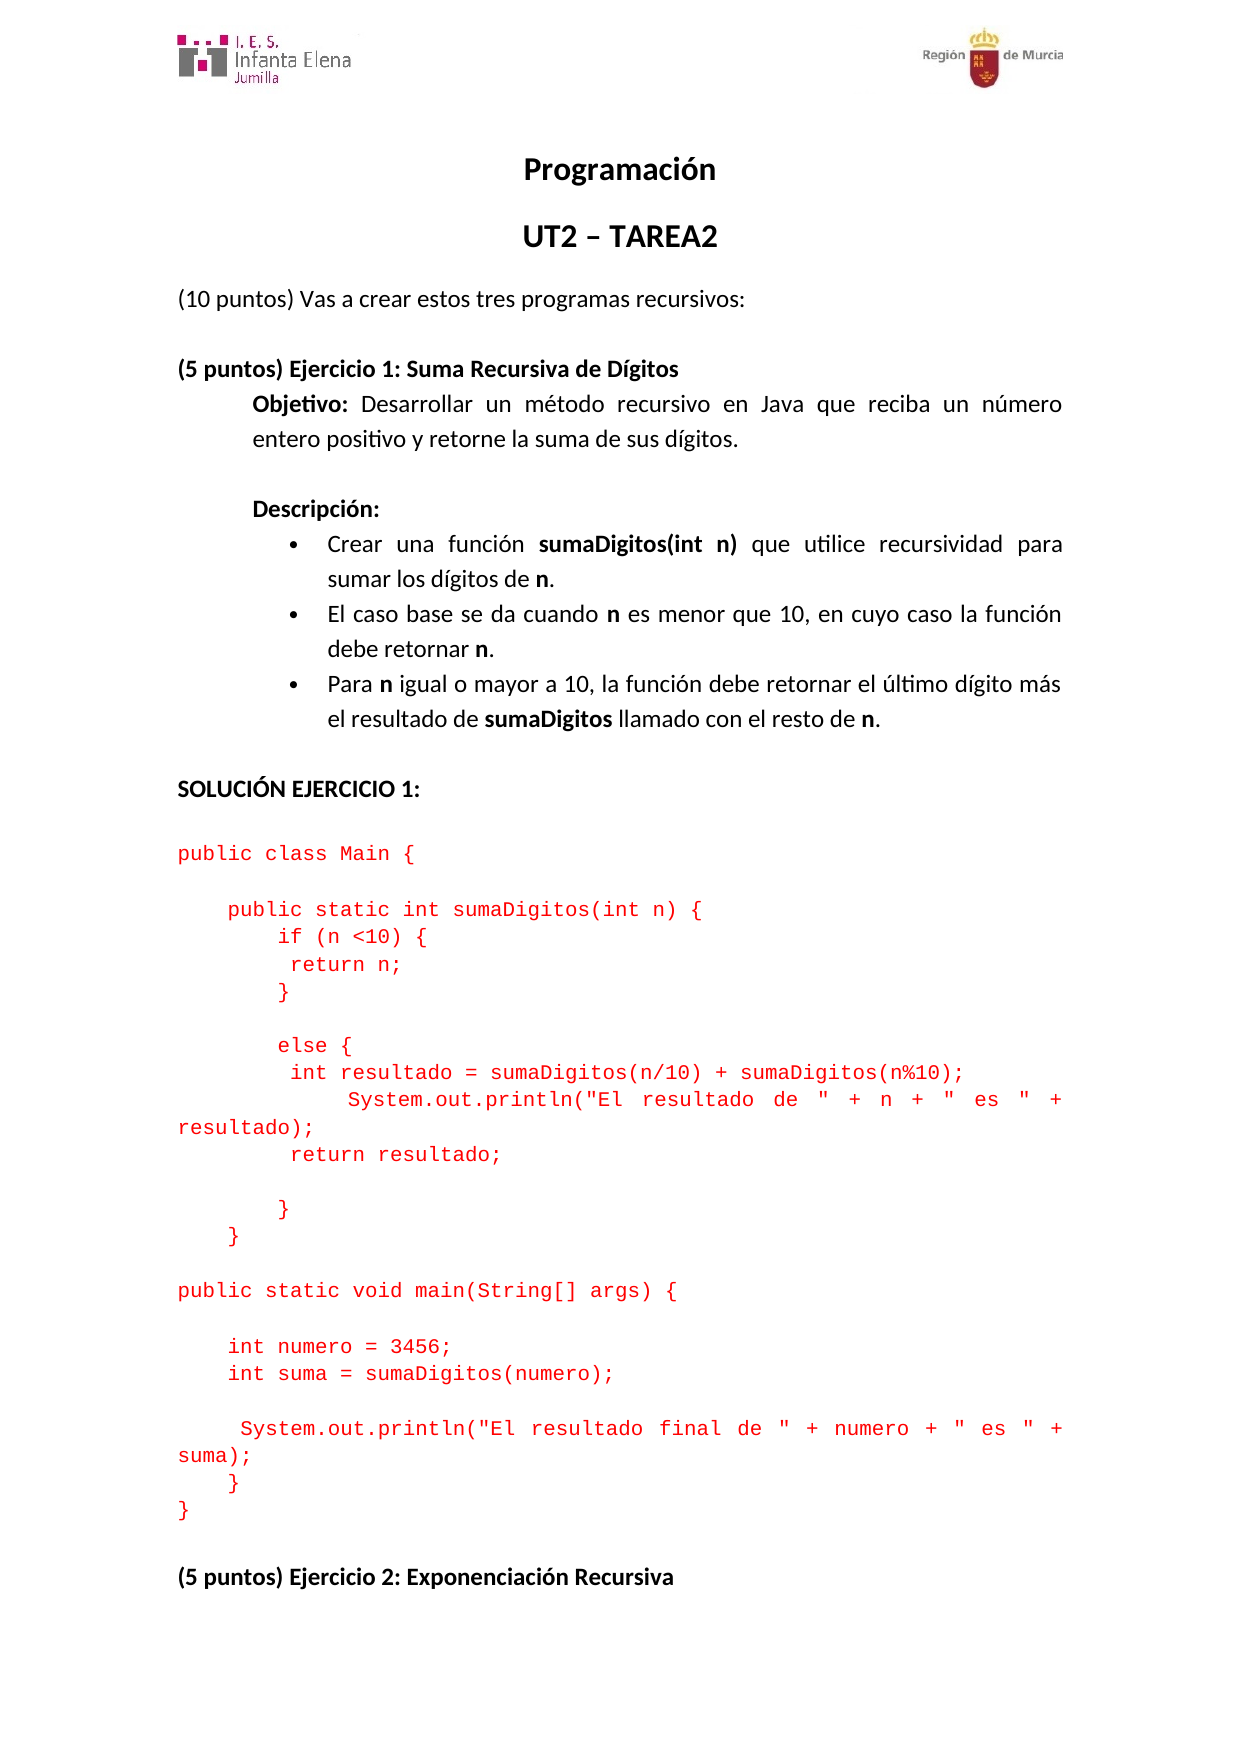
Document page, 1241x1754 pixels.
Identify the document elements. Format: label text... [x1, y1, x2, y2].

list } [177, 1472, 1063, 1496]
text Programación [177, 148, 1063, 188]
picture [177, 25, 1063, 94]
list System.out.println("El resultado de " + n + " es " + resultado); [177, 1089, 1063, 1140]
text UT2 – TAREA2 [177, 215, 1063, 256]
list Descripción: [252, 493, 1063, 523]
list if (n <10) { [177, 926, 1063, 950]
list else { [177, 1035, 1063, 1059]
list System.out.println("El resultado final de " + numero + " es " + suma); [177, 1418, 1063, 1468]
list int numero = 3456; [177, 1336, 1063, 1360]
list Objetivo: Desarrollar un método recursivo en Java que reciba un número entero positivo y retorne la suma de sus dígitos. [252, 388, 1063, 453]
list public class Main { [177, 843, 1063, 866]
list (5 puntos) Ejercicio 1: Suma Recursiva de Dígitos [177, 353, 1063, 383]
list (10 puntos) Vas a crear estos tres programas recursivos: [177, 283, 1063, 313]
list public static int sumaDigitos(int n) { [177, 899, 1063, 923]
list (5 puntos) Ejercicio 2: Exponenciación Recursiva [177, 1561, 1063, 1592]
list SOLUCIÓN EJERCICIO 1: [177, 773, 1063, 803]
list } [177, 981, 1063, 1004]
list int resultado = sumaDigitos(n/10) + sumaDigitos(n%10); [177, 1062, 1063, 1086]
list } [177, 1198, 1063, 1222]
list Para n igual o mayor a 10, la función debe retornar el último dígito más el resultado de sumaDigitos llamado con el resto de n. [290, 668, 1063, 733]
list Crear una función sumaDigitos(int n) que utilice recursividad para sumar los dígitos de n. [290, 528, 1063, 593]
list } [177, 1499, 1063, 1523]
list return n; [177, 953, 1063, 977]
list El caso base se da cuando n es menor que 10, en cuyo caso la función debe retornar n. [290, 598, 1063, 663]
list return resultado; [177, 1144, 1063, 1167]
list int suma = sumaDigitos(numero); [177, 1363, 1063, 1387]
list public static void main(String[] args) { [177, 1280, 1063, 1303]
list } [177, 1225, 1063, 1249]
